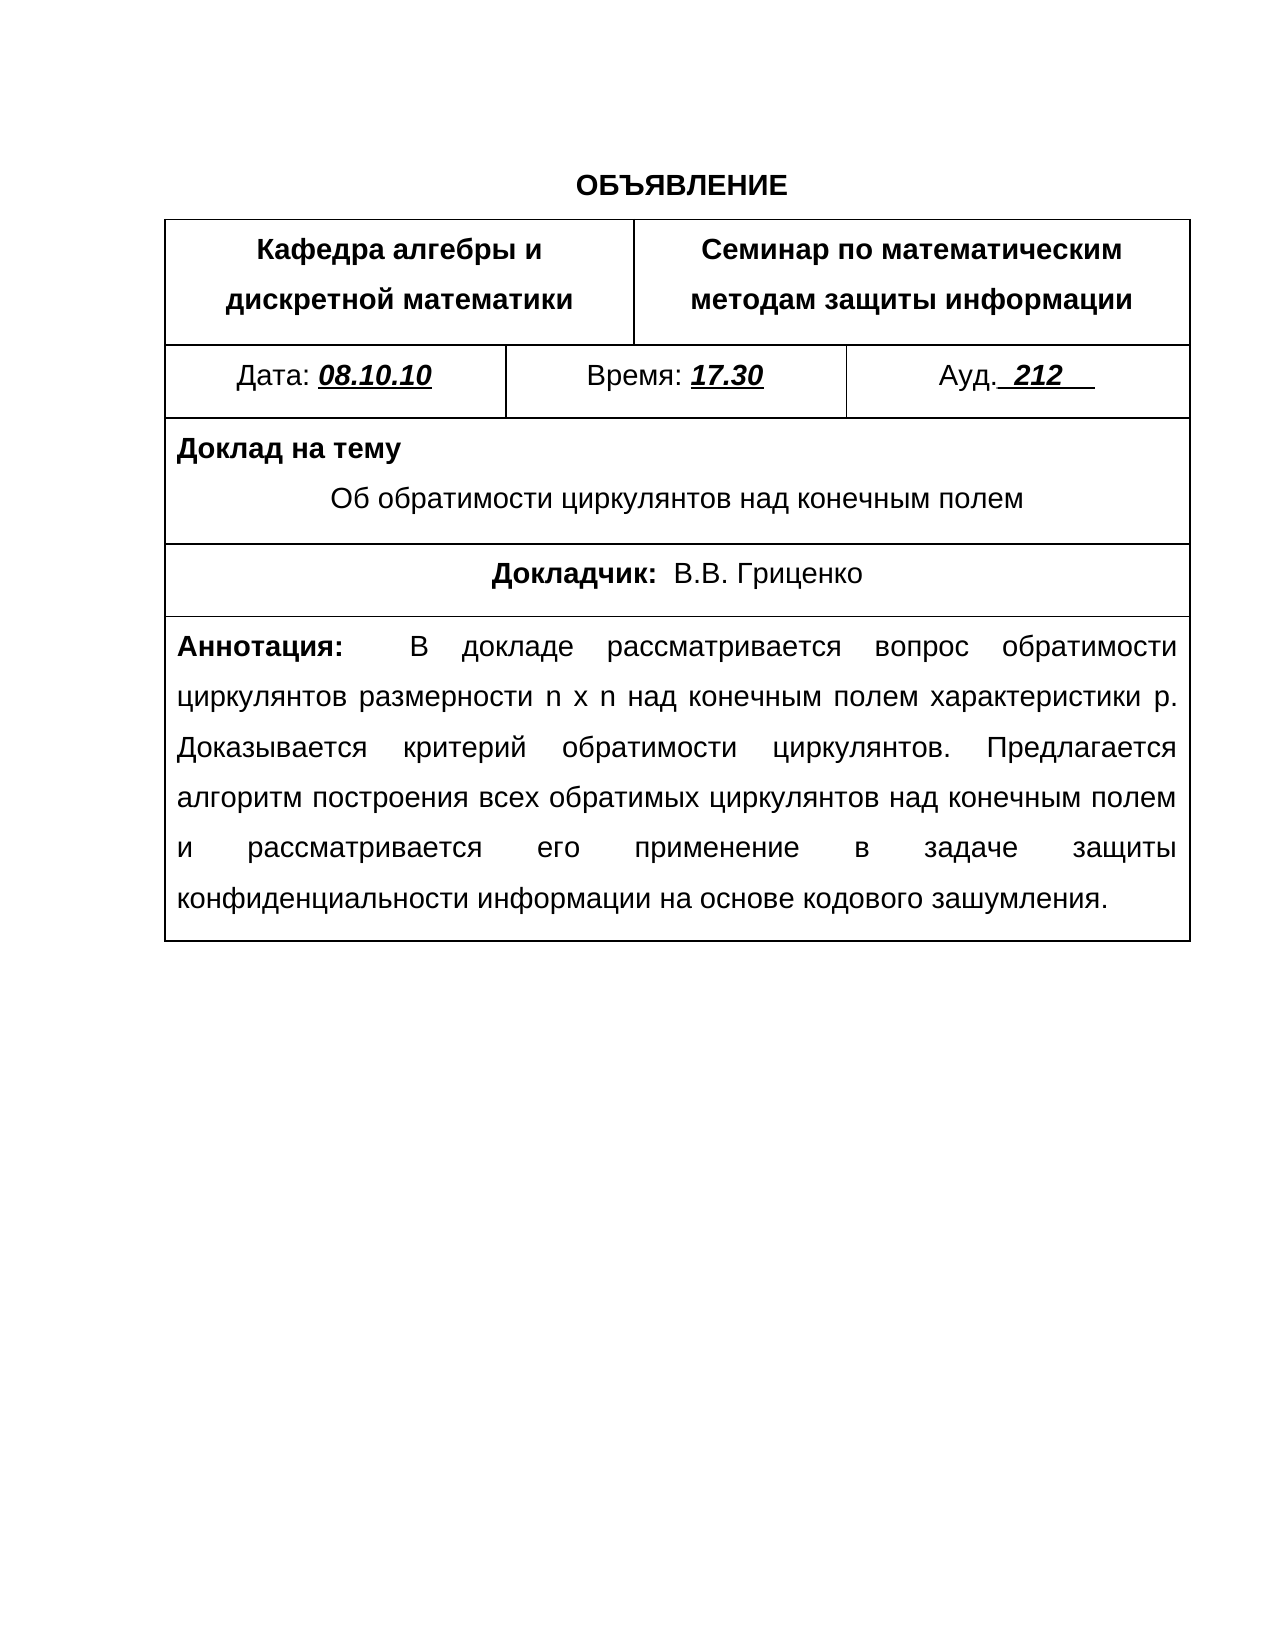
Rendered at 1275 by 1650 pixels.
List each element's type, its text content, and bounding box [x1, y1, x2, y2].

table_cell Докладчик: В.В. Гриценко [166, 545, 1189, 616]
table_cell Время: 17.30 [507, 346, 846, 417]
table_cell Доклад на тему Об обратимости циркулянтов над конечным полем [166, 419, 1189, 543]
table_cell Аннотация: В докладе рассматривается вопрос обратимости циркулянтов размерности n x n над конечным полем характеристики p. Доказывается критерий обратимости циркулянтов. Предлагается алгоритм построения всех обратимых циркулянтов над конечным полем и рассматривается его применение в задаче защиты конфиденциальности информации на основе кодового зашумления. [166, 617, 1189, 940]
text ОБЪЯВЛЕНИЕ [177, 168, 1186, 202]
table_header Семинар по математическим методам защиты информации [635, 220, 1189, 344]
table_header Кафедра алгебры и дискретной математики [166, 220, 633, 344]
table_cell Дата: 08.10.10 [166, 346, 505, 417]
table_cell Ауд._212__ [847, 346, 1189, 417]
